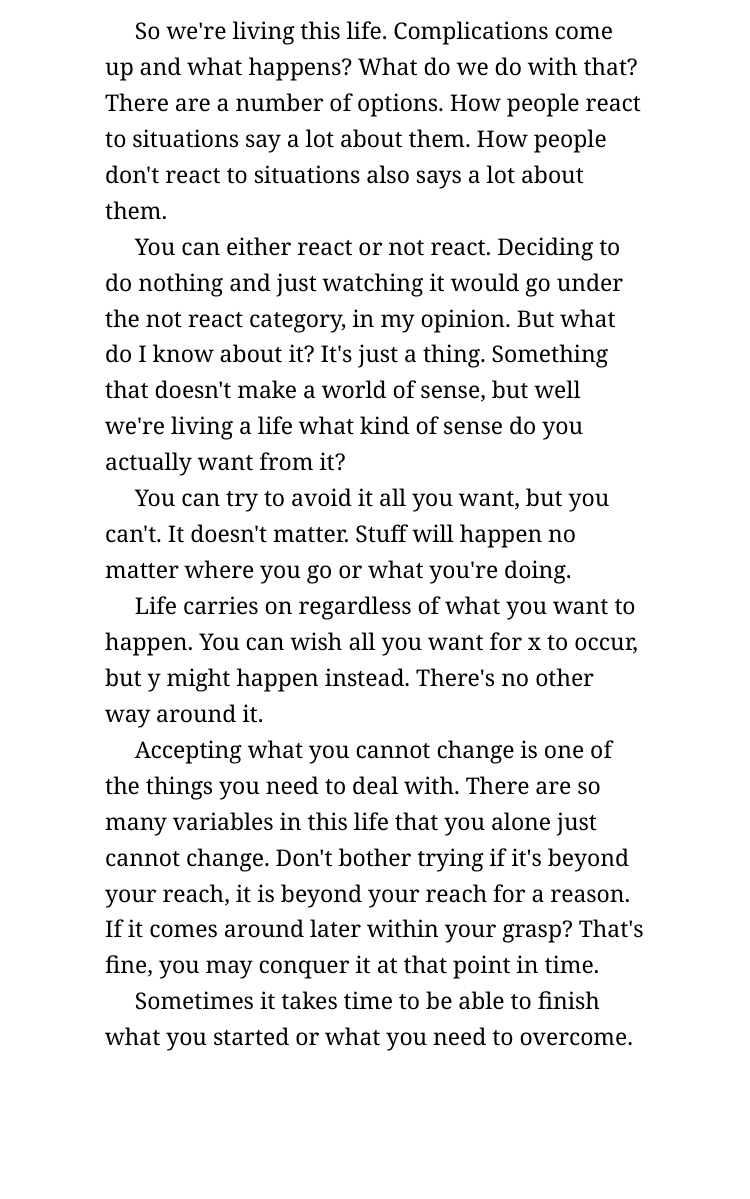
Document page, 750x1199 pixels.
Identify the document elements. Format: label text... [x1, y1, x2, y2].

text Life carries on regardless of what you want to happen. You can wish all you want for x to occur, but y might happen instead. There's no other way around it. [105, 590, 645, 729]
text You can try to avoid it all you want, but you can't. It doesn't matter. Stuff will happen no matter where you go or what you're doing. [105, 482, 645, 585]
text Sometimes it takes time to be able to finish what you started or what you need to overcome. [105, 985, 645, 1052]
text So we're living this life. Complications come up and what happens? What do we do with that? There are a number of options. How people react to situations say a lot about them. How people don't react to situations also says a lot about them. [105, 15, 645, 226]
text You can either react or not react. Deciding to do nothing and just watching it would go under the not react category, in my opinion. But what do I know about it? It's just a thing. Something that doesn't make a world of sense, but well we're living a life what kind of sense do you actually want from it? [105, 231, 645, 477]
text Accepting what you cannot change is one of the things you need to deal with. There are so many variables in this life that you alone just cannot change. Don't bother trying if it's beyond your reach, it is beyond your reach for a reason. If it comes around later within your grasp? That's fine, you may conquer it at that point in time. [105, 734, 645, 981]
